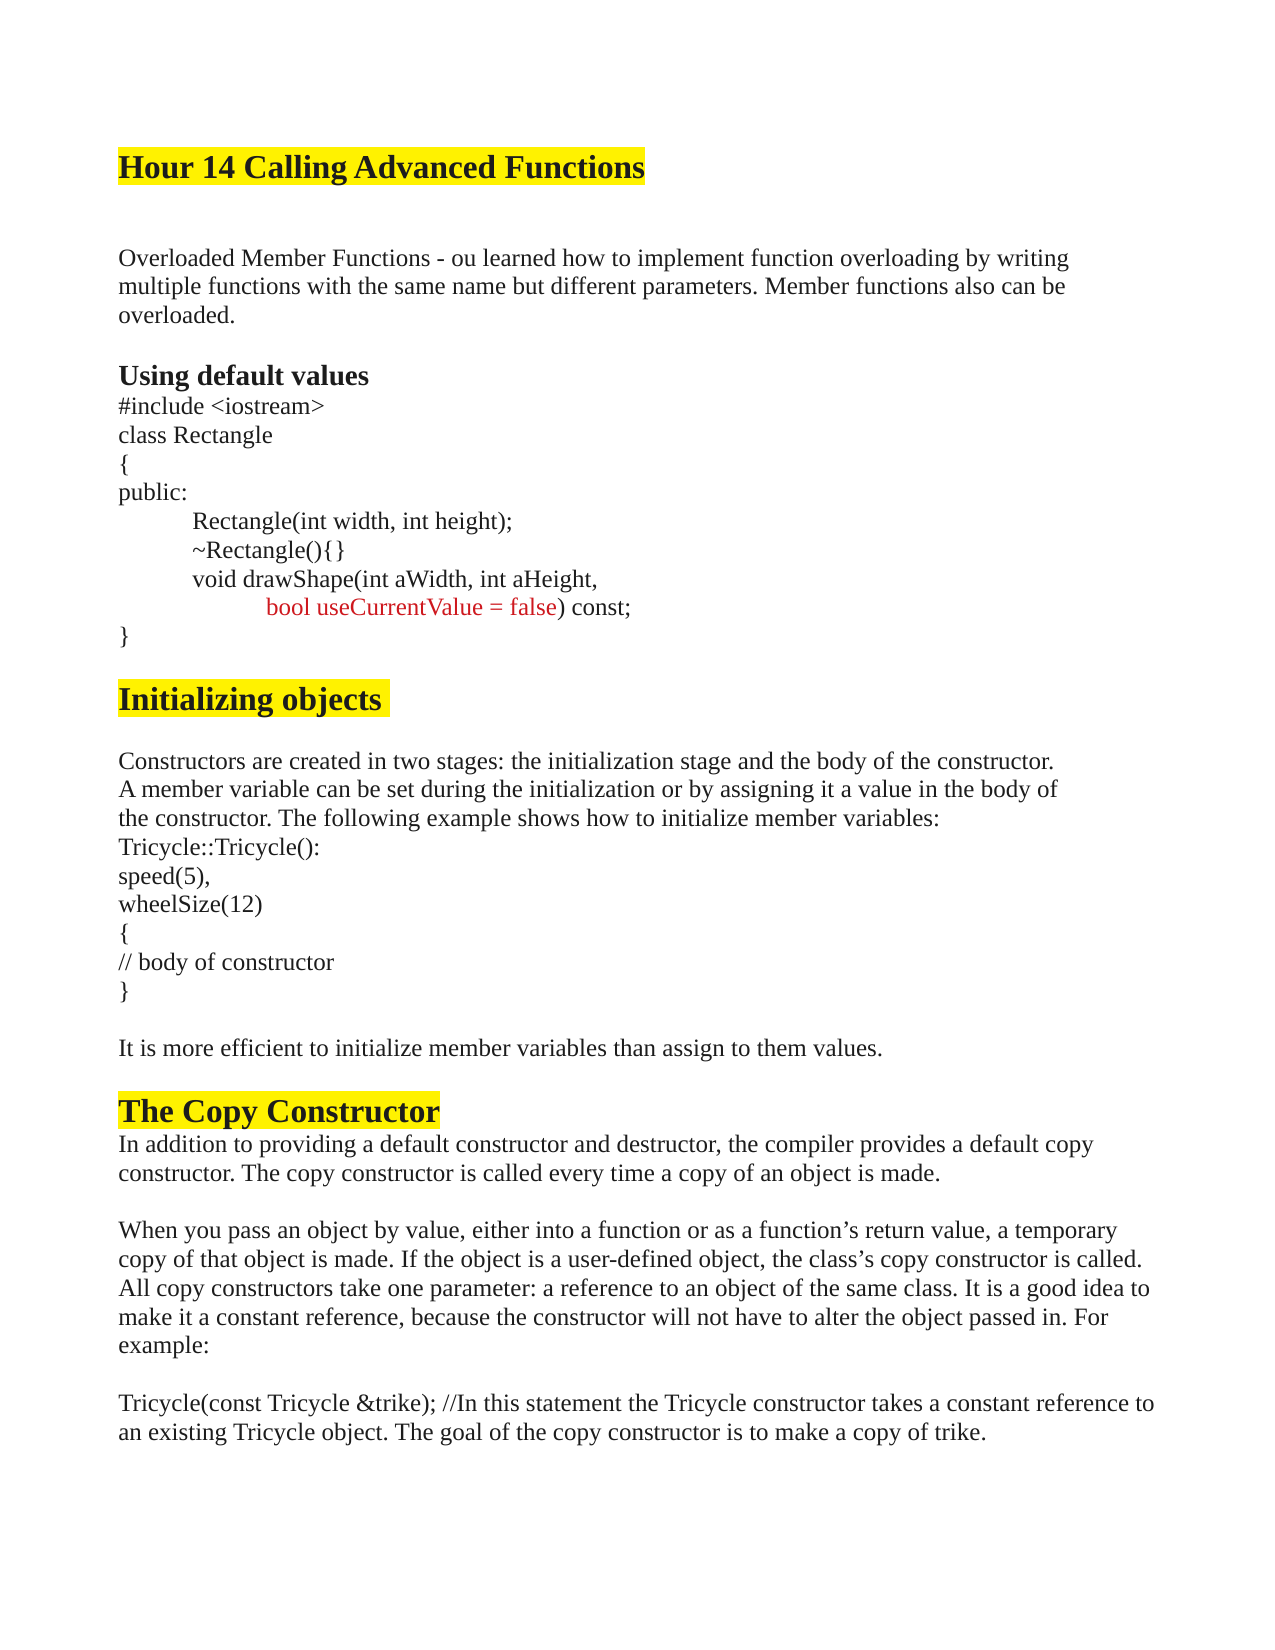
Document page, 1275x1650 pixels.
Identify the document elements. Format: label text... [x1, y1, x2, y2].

text The Copy Constructor [118, 1091, 1157, 1129]
text Initializing objects [118, 679, 1157, 717]
text Constructors are created in two stages: the initialization stage and the body of the constructor. [118, 746, 1157, 774]
text public: [118, 477, 1157, 506]
text multiple functions with the same name but different parameters. Member functions also can be [118, 271, 1157, 300]
text In addition to providing a default constructor and destructor, the compiler provides a default copy constructor. The copy constructor is called every time a copy of an object is made. [118, 1129, 1157, 1187]
text Hour 14 Calling Advanced Functions [118, 147, 1157, 185]
text bool useCurrentValue = false) const; [118, 592, 1157, 621]
text the constructor. The following example shows how to initialize member variables: [118, 803, 1157, 832]
text // body of constructor [118, 947, 1157, 976]
text Overloaded Member Functions - ou learned how to implement function overloading by writing [118, 243, 1157, 271]
text It is more efficient to initialize member variables than assign to them values. [118, 1033, 1157, 1062]
text } [118, 976, 1157, 1004]
text wheelSize(12) [118, 889, 1157, 918]
text void drawShape(int aWidth, int aHeight, [118, 564, 1157, 592]
text ~Rectangle(){} [118, 535, 1157, 564]
text Rectangle(int width, int height); [118, 506, 1157, 535]
text speed(5), [118, 861, 1157, 889]
text All copy constructors take one parameter: a reference to an object of the same class. It is a good idea to make it a constant reference, because the constructor will not have to alter the object passed in. For example: [118, 1273, 1157, 1359]
text Tricycle(const Tricycle &trike); //In this statement the Tricycle constructor takes a constant reference to an existing Tricycle object. The goal of the copy constructor is to make a copy of trike. [118, 1388, 1157, 1445]
text { [118, 449, 1157, 477]
text } [118, 621, 1157, 650]
text Using default values [118, 358, 1157, 391]
text class Rectangle [118, 420, 1157, 449]
text Tricycle::Tricycle(): [118, 832, 1157, 861]
text A member variable can be set during the initialization or by assigning it a value in the body of [118, 774, 1157, 803]
text overloaded. [118, 300, 1157, 329]
text { [118, 918, 1157, 947]
text #include <iostream> [118, 391, 1157, 420]
text When you pass an object by value, either into a function or as a function’s return value, a temporary copy of that object is made. If the object is a user-defined object, the class’s copy constructor is called. [118, 1215, 1157, 1273]
